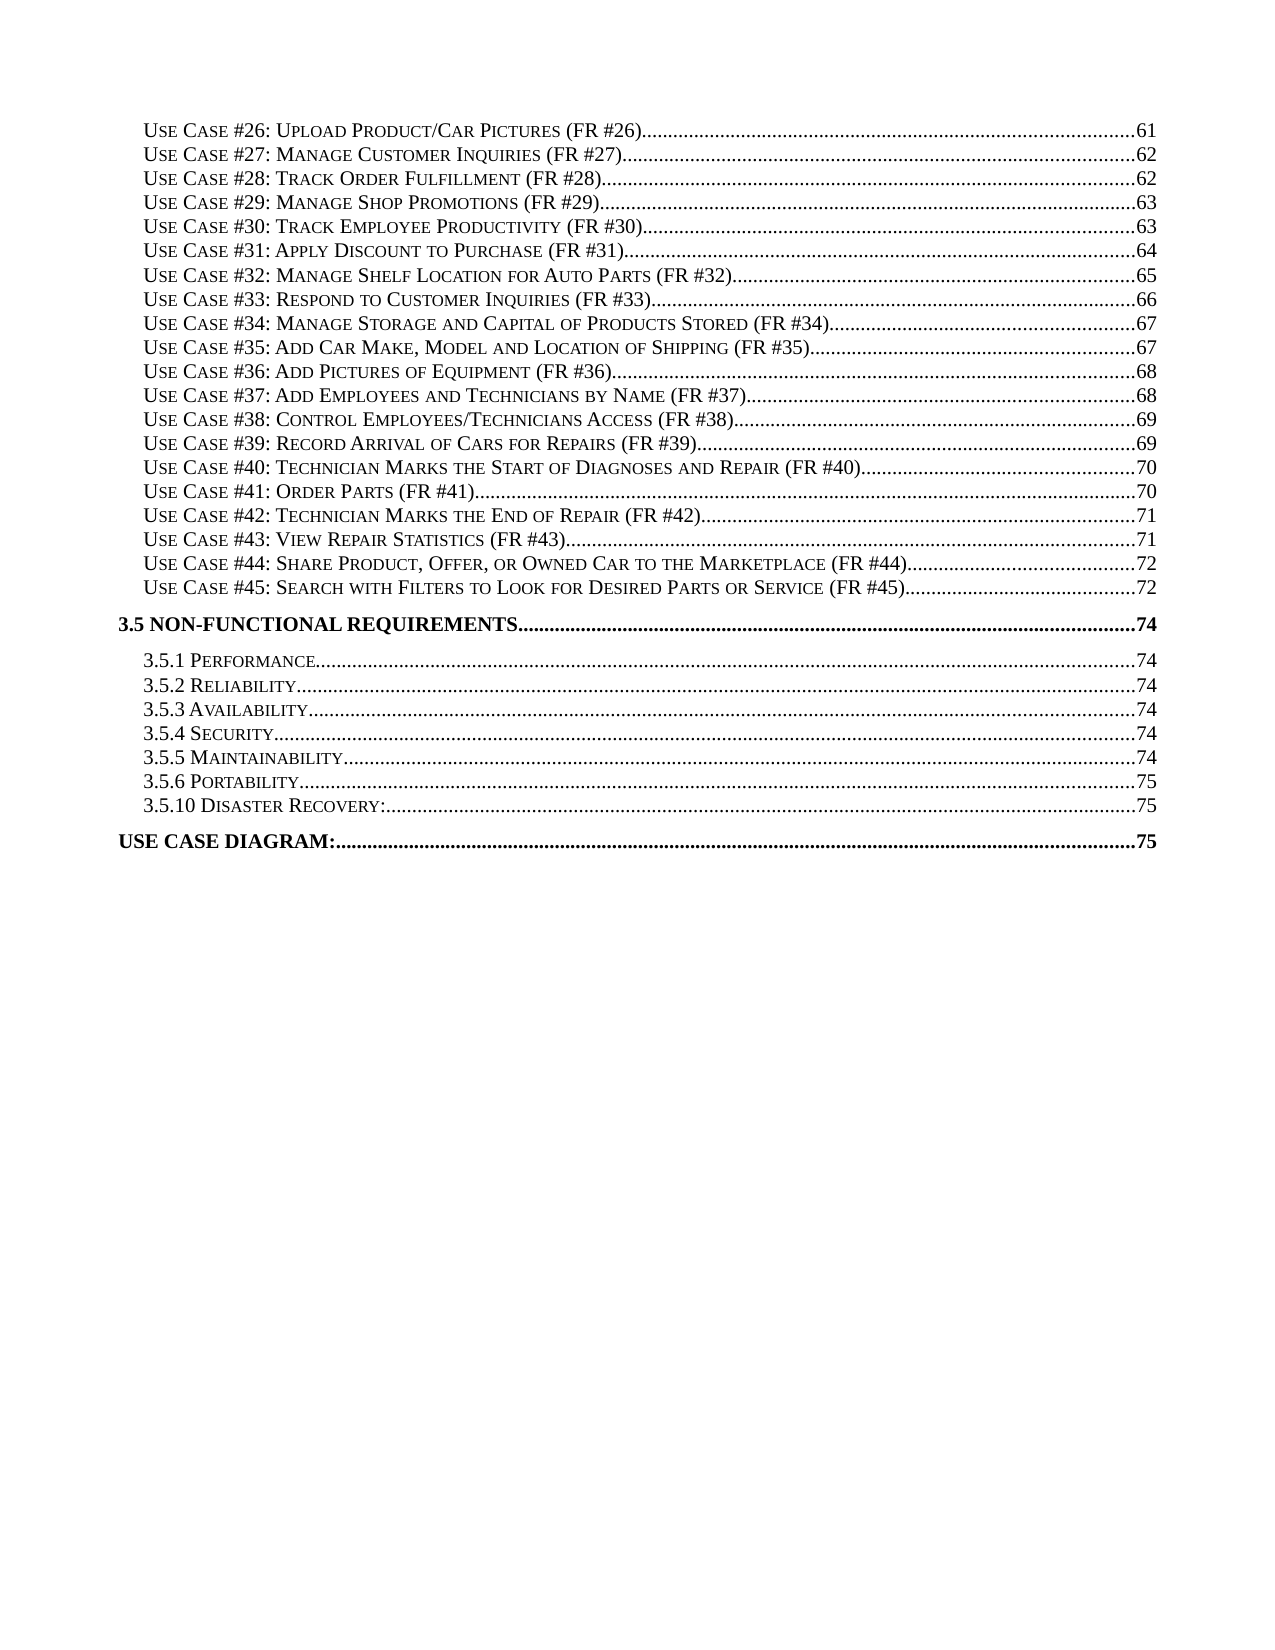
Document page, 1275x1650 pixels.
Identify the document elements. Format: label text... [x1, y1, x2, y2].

text 3.5.6 Portability 75 [143, 769, 1157, 793]
text Use Case #40: Technician Marks the Start of Diagnoses and Repair (FR #40) 70 [143, 455, 1157, 479]
text Use Case Diagram: 75 [118, 829, 1157, 853]
text Use Case #39: Record Arrival of Cars for Repairs (FR #39) 69 [143, 431, 1157, 455]
text Use Case #28: Track Order Fulfillment (FR #28) 62 [143, 166, 1157, 190]
text 3.5.3 Availability 74 [143, 697, 1157, 721]
text Use Case #37: Add Employees and Technicians by Name (FR #37) 68 [143, 383, 1157, 407]
text Use Case #45: Search with Filters to Look for Desired Parts or Service (FR #45) 72 [143, 575, 1157, 599]
text 3.5.1 Performance 74 [143, 648, 1157, 672]
text Use Case #32: Manage Shelf Location for Auto Parts (FR #32) 65 [143, 262, 1157, 287]
text Use Case #38: Control Employees/Technicians Access (FR #38) 69 [143, 407, 1157, 431]
text 3.5.10 Disaster Recovery: 75 [143, 793, 1157, 817]
text Use Case #44: Share Product, Offer, or Owned Car to the Marketplace (FR #44) 72 [143, 551, 1157, 575]
text 3.5 Non-Functional Requirements 74 [118, 612, 1157, 636]
text Use Case #29: Manage Shop Promotions (FR #29) 63 [143, 190, 1157, 214]
text Use Case #36: Add Pictures of Equipment (FR #36) 68 [143, 359, 1157, 383]
text 3.5.4 Security 74 [143, 721, 1157, 745]
text Use Case #35: Add Car Make, Model and Location of Shipping (FR #35) 67 [143, 335, 1157, 359]
text Use Case #43: View Repair Statistics (FR #43) 71 [143, 527, 1157, 551]
text Use Case #42: Technician Marks the End of Repair (FR #42) 71 [143, 503, 1157, 527]
text Use Case #26: Upload Product/Car Pictures (FR #26) 61 [143, 118, 1157, 142]
text 3.5.5 Maintainability 74 [143, 745, 1157, 769]
text Use Case #34: Manage Storage and Capital of Products Stored (FR #34) 67 [143, 311, 1157, 335]
text Use Case #41: Order Parts (FR #41) 70 [143, 479, 1157, 503]
text Use Case #33: Respond to Customer Inquiries (FR #33) 66 [143, 287, 1157, 311]
text Use Case #30: Track Employee Productivity (FR #30) 63 [143, 214, 1157, 238]
text Use Case #27: Manage Customer Inquiries (FR #27) 62 [143, 142, 1157, 166]
text 3.5.2 Reliability 74 [143, 672, 1157, 697]
text Use Case #31: Apply Discount to Purchase (FR #31) 64 [143, 238, 1157, 262]
